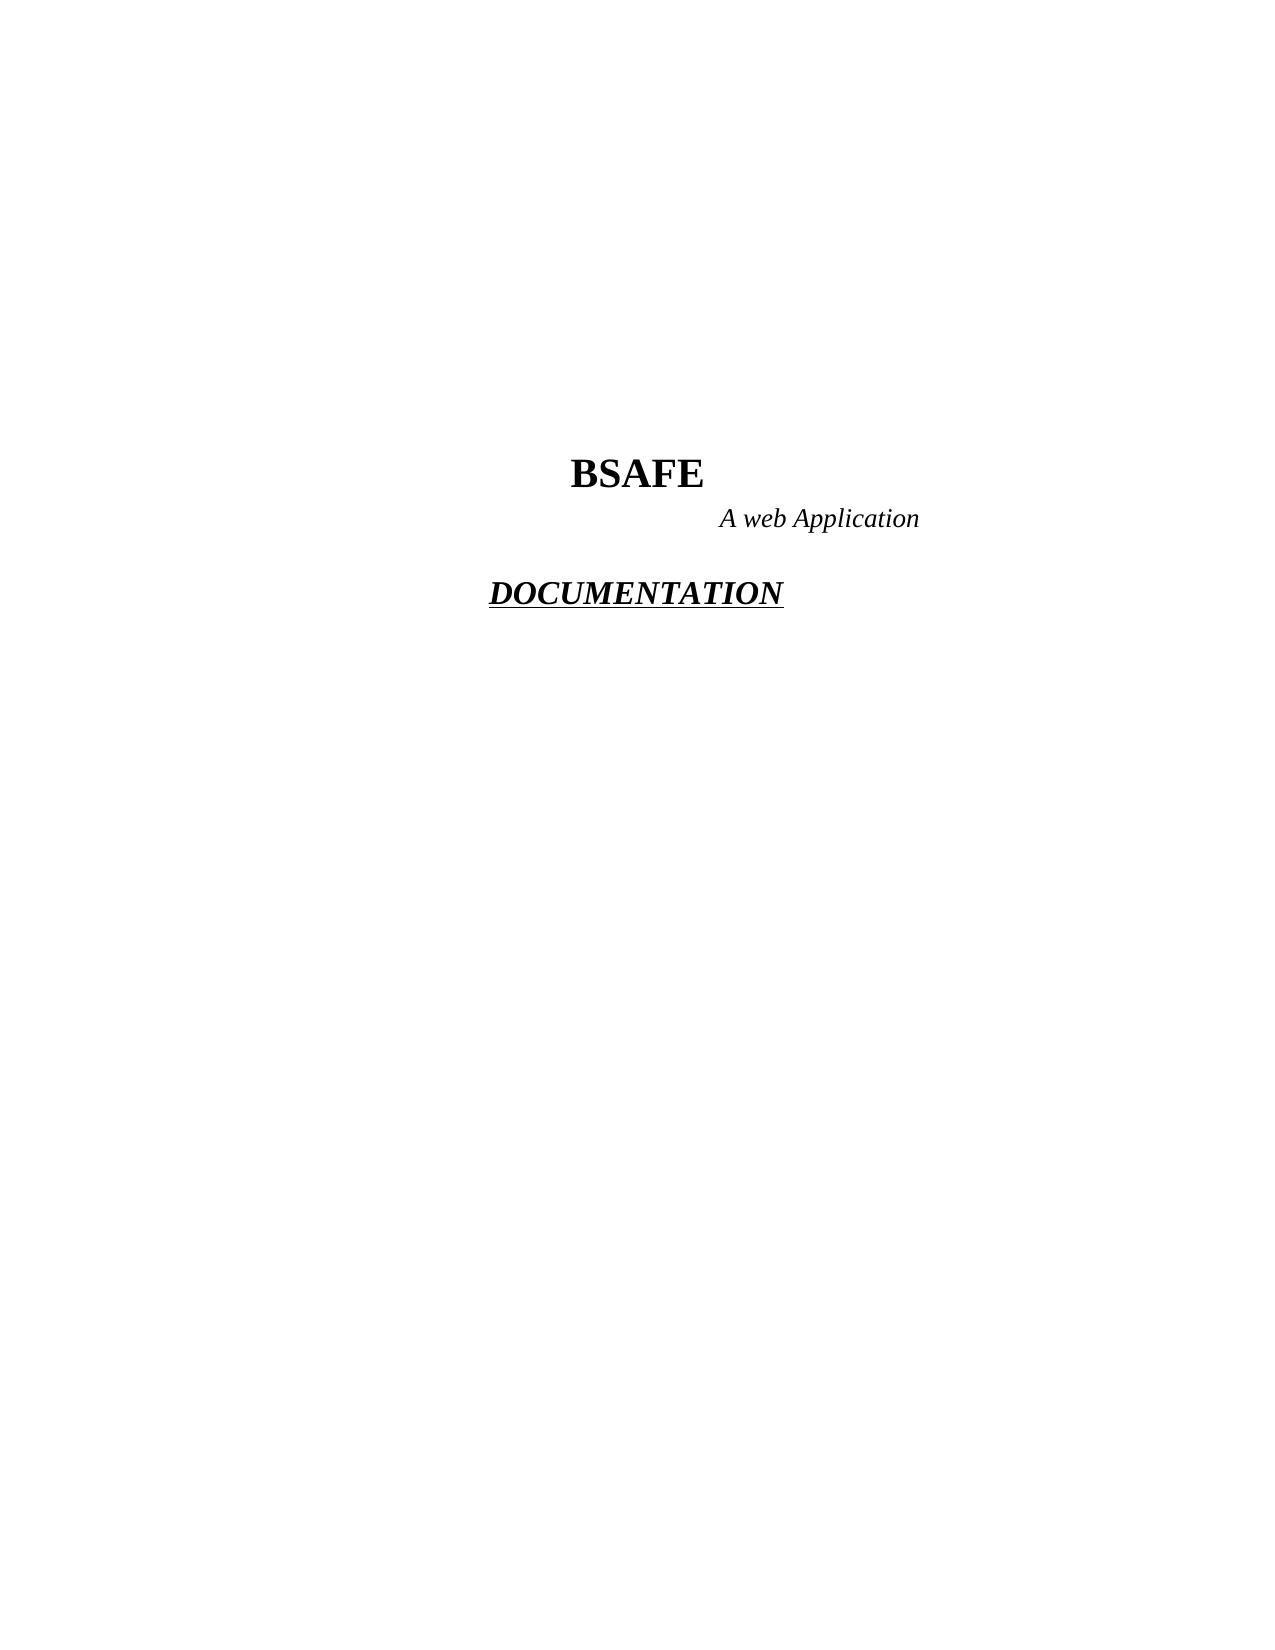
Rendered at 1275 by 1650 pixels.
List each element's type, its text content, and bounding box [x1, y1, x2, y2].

text A web Application [150, 497, 1125, 535]
text DOCUMENTATION [150, 573, 1125, 612]
text BSAFE [150, 449, 1125, 497]
